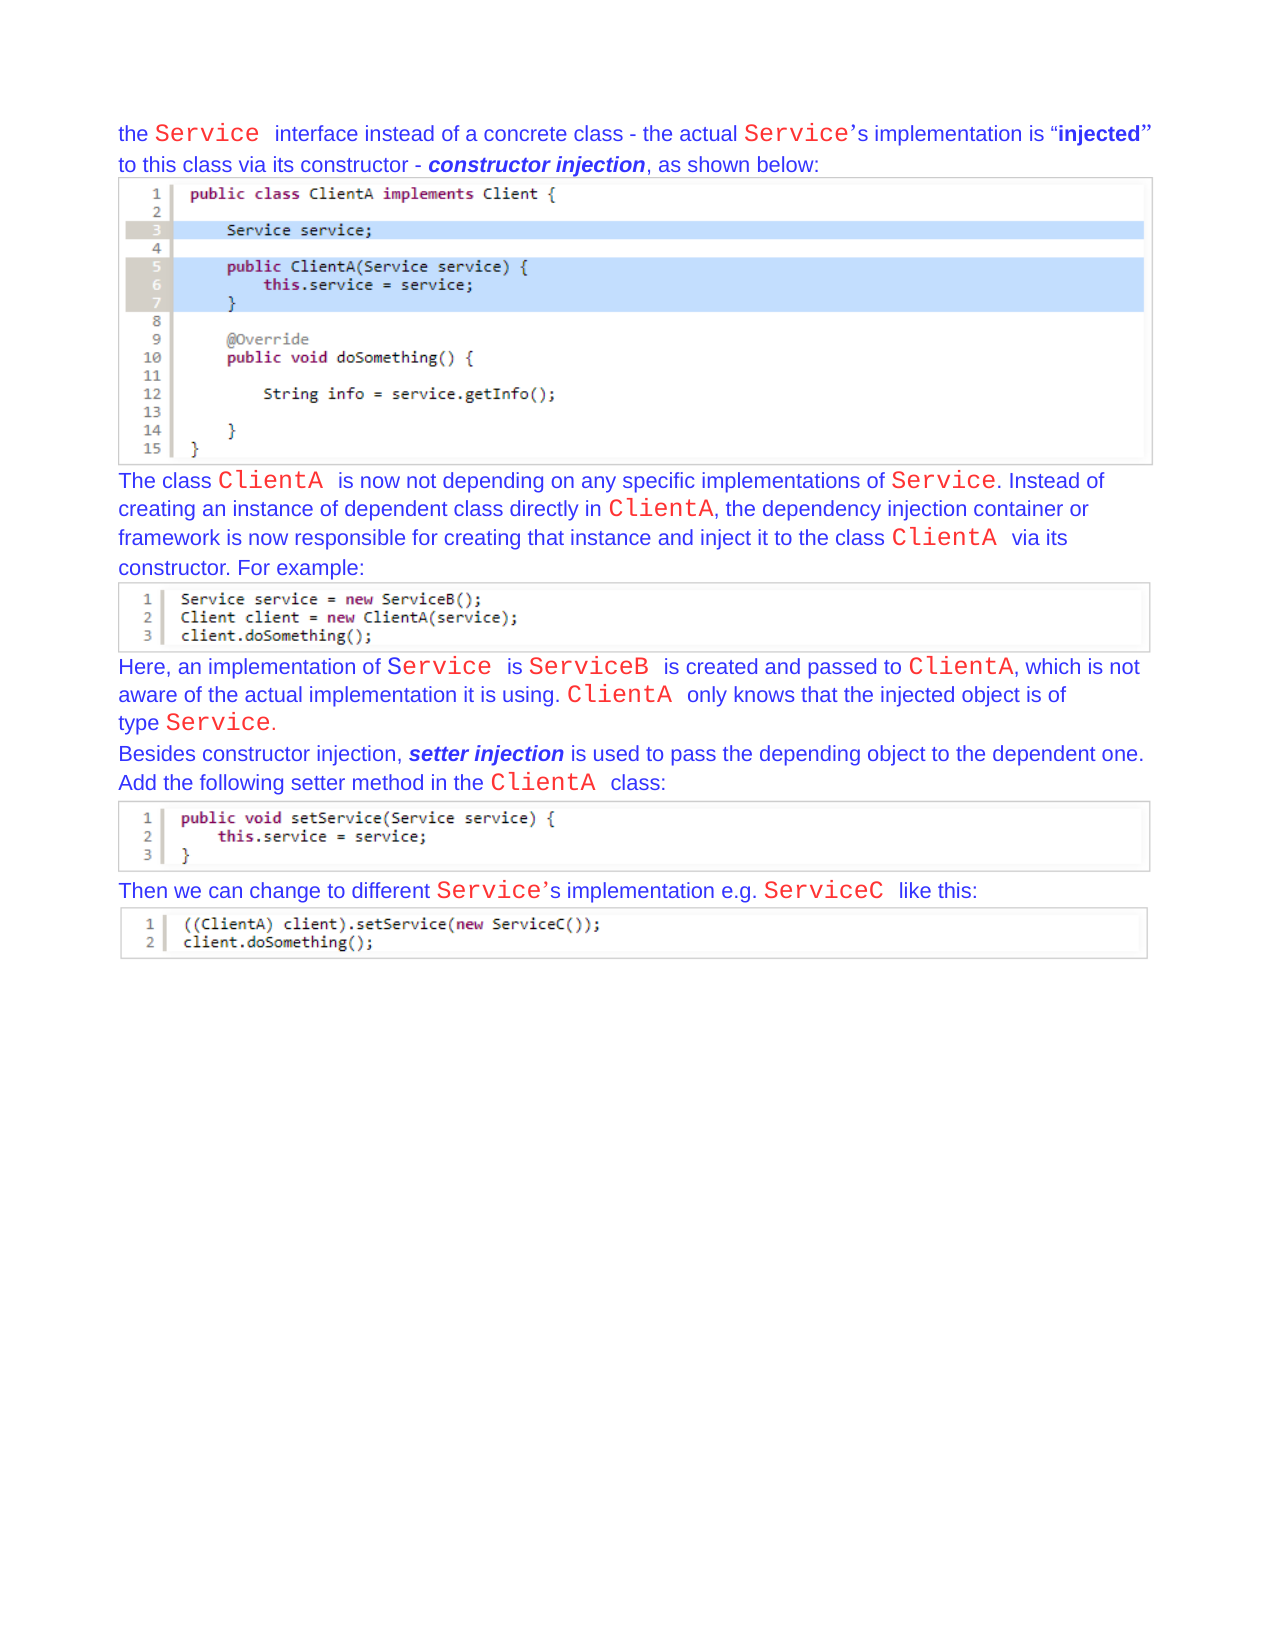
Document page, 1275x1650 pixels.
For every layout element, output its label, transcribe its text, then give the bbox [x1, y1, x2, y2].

picture [118, 797, 1157, 876]
text The class ClientA is now not depending on any specific implementations of Service. Instead of creating an instance of dependent class directly in ClientA, the dependency injection container or framework is now responsible for creating that instance and inject it to the class ClientA via its constructor. For example: [118, 468, 1157, 581]
text Then we can change to different Service’s implementation e.g. ServiceC like this: [118, 876, 1157, 906]
picture [118, 906, 1157, 963]
text Here, an implementation of Service is ServiceB is created and passed to ClientA, which is not aware of the actual implementation it is using. ClientA only knows that the injected object is of type Service. [118, 654, 1157, 738]
picture [118, 581, 1157, 654]
picture [118, 177, 1157, 468]
text the Service interface instead of a concrete class - the actual Service’s implementation is “injected” to this class via its constructor - constructor injection, as shown below: [118, 118, 1157, 177]
text Besides constructor injection, setter injection is used to pass the depending object to the dependent one. Add the following setter method in the ClientA class: [118, 738, 1157, 797]
